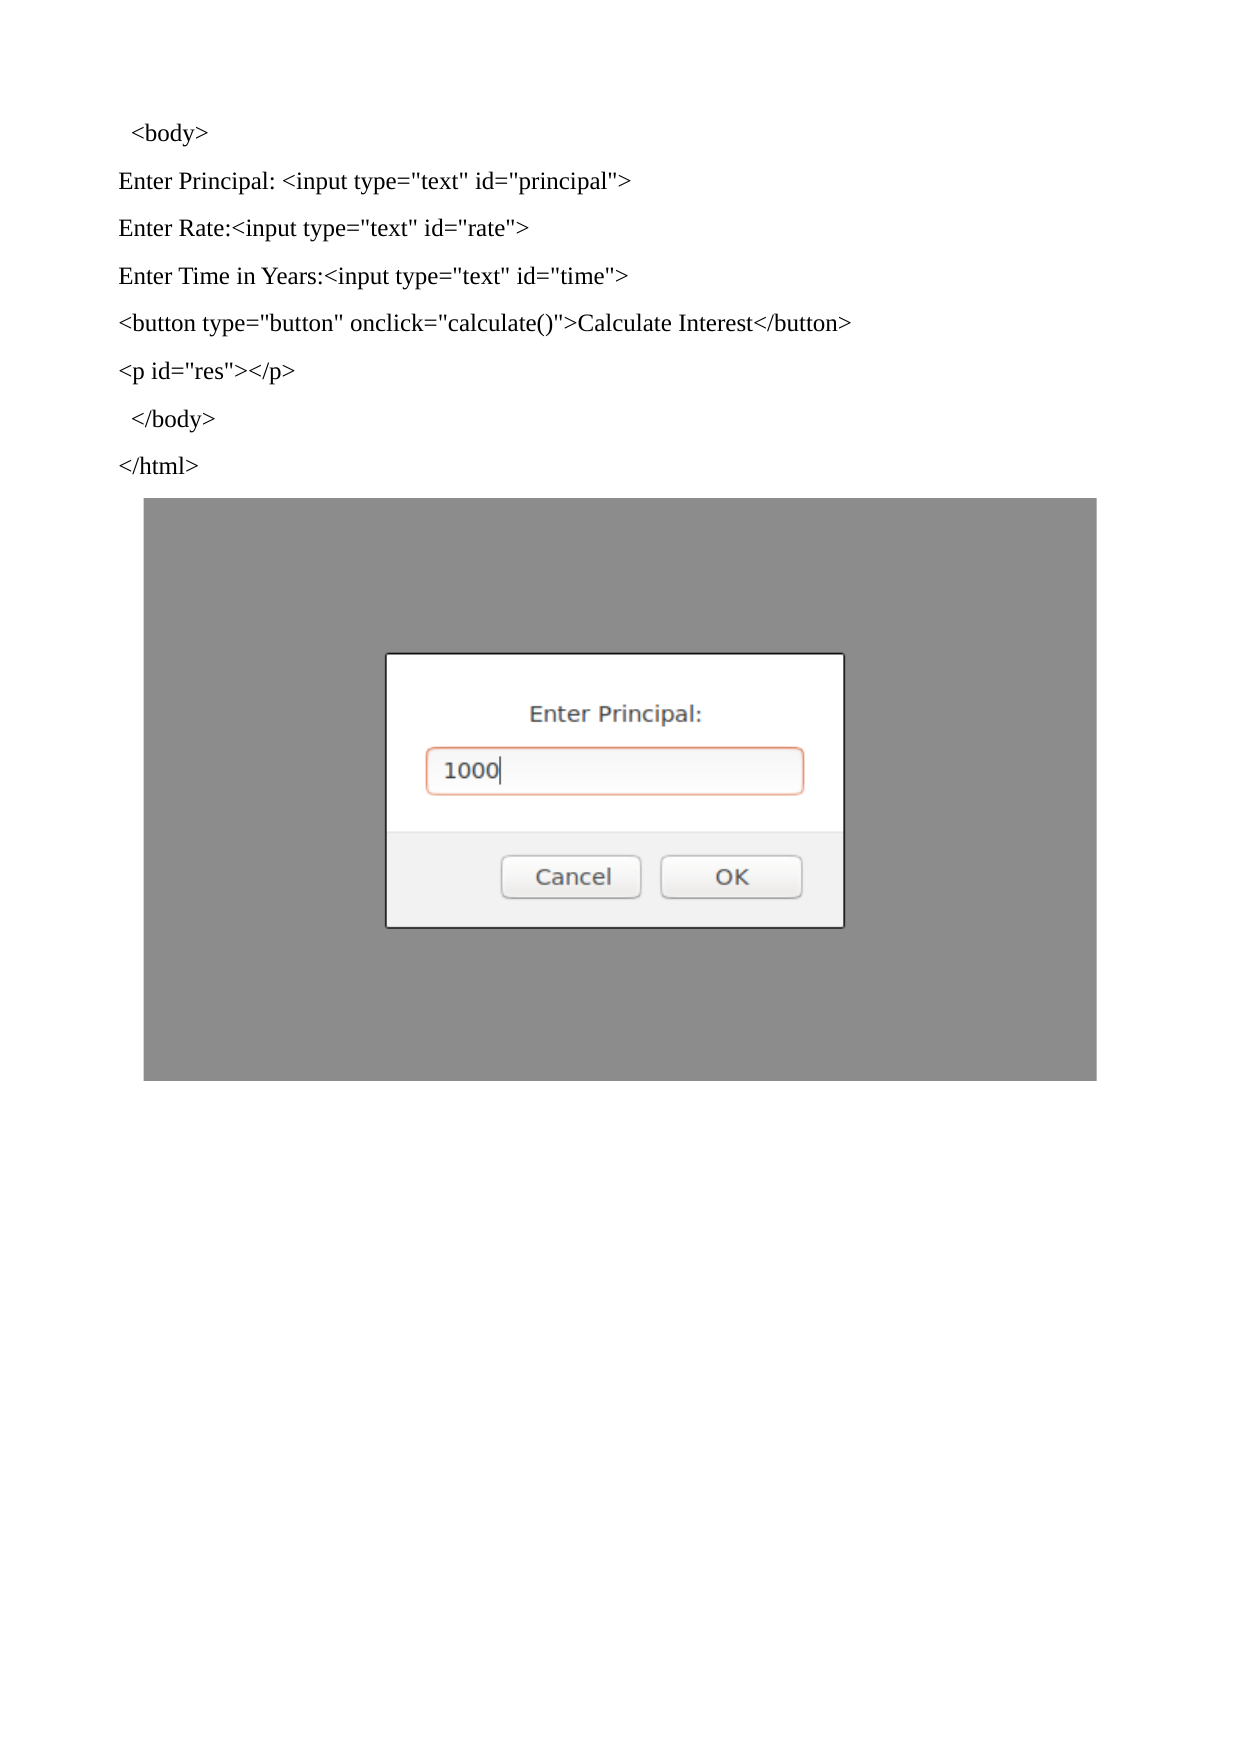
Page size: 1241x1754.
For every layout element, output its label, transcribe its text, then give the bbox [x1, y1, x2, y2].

picture [143, 498, 1097, 1081]
text <p id="res"></p> [118, 356, 1122, 385]
text Enter Rate:<input type="text" id="rate"> [118, 213, 1122, 242]
text </body> [118, 404, 1122, 432]
text Enter Principal: <input type="text" id="principal"> [118, 166, 1122, 194]
text <body> [118, 118, 1122, 147]
text <button type="button" onclick="calculate()">Calculate Interest</button> [118, 308, 1122, 337]
text Enter Time in Years:<input type="text" id="time"> [118, 261, 1122, 290]
text </html> [118, 451, 1122, 480]
